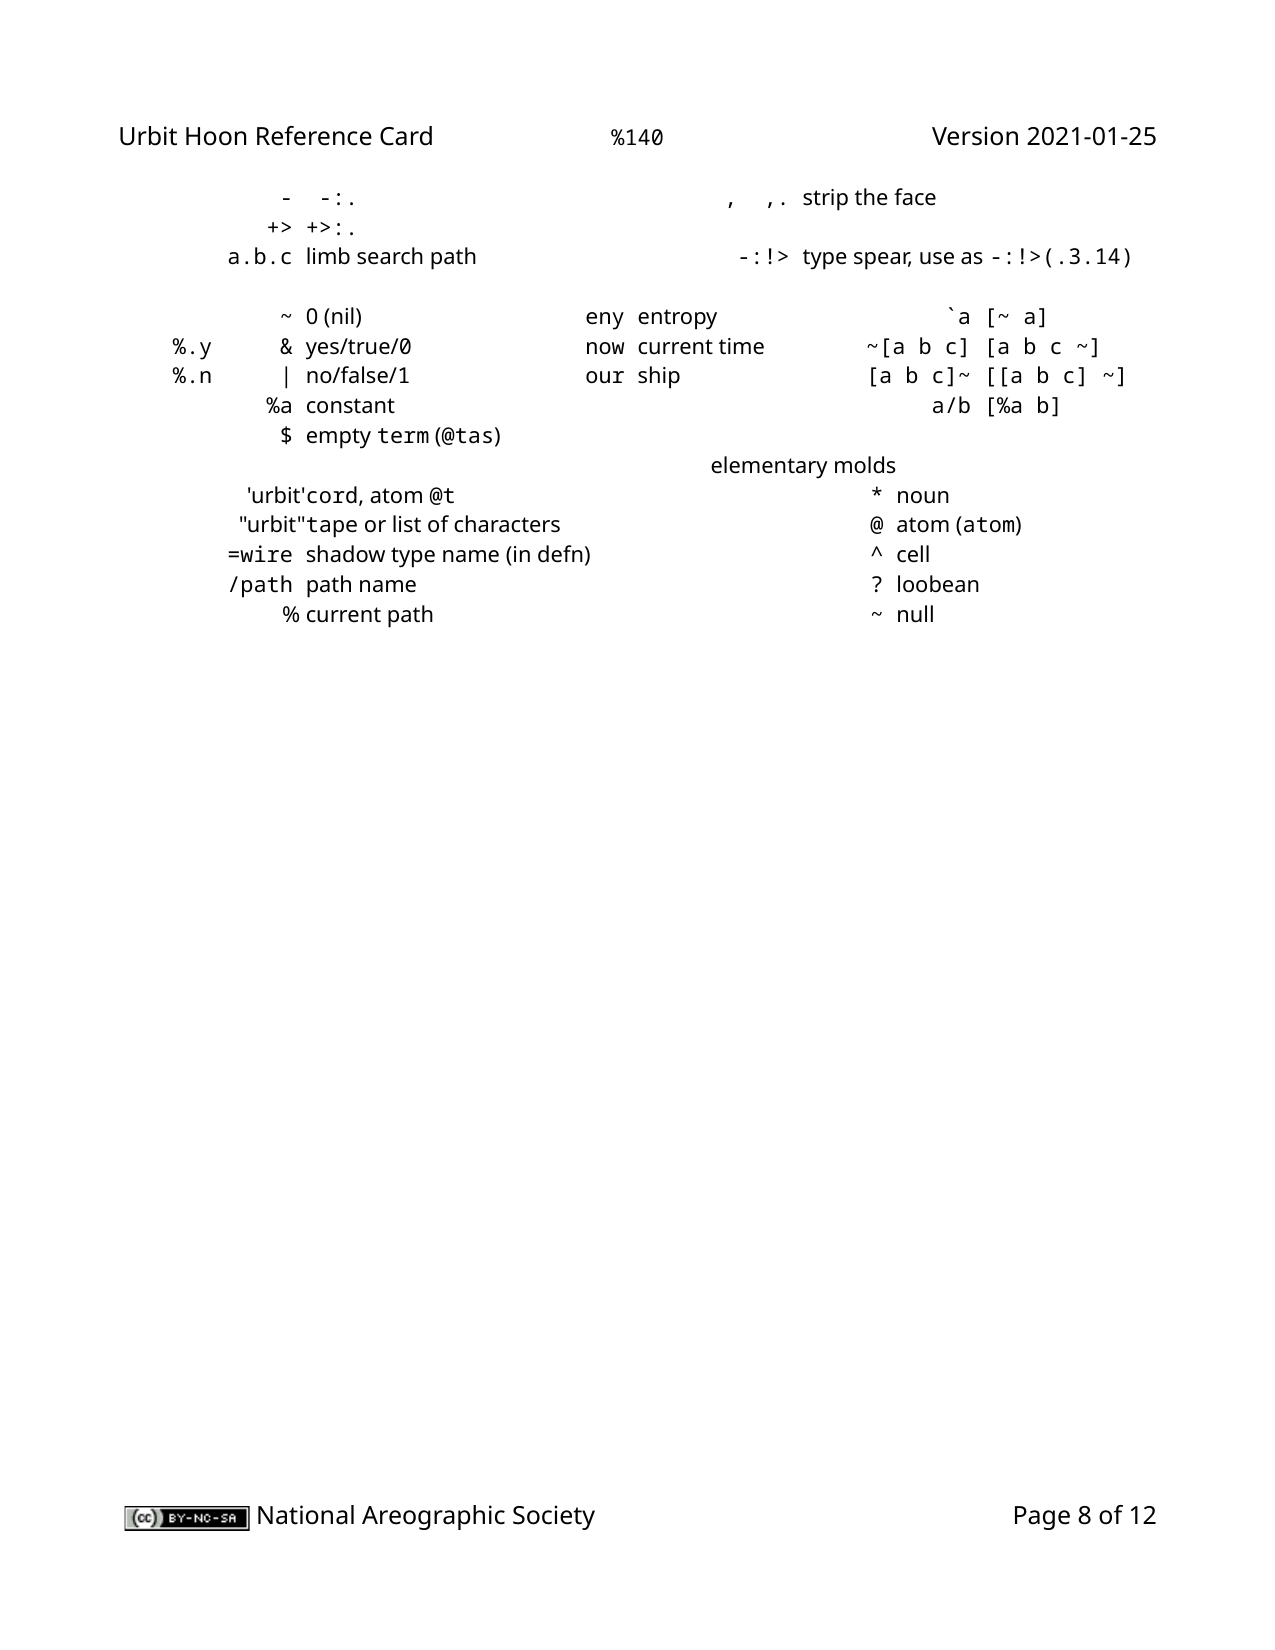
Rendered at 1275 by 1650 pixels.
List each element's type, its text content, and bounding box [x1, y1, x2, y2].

table_cell empty term (@tas) [306, 420, 637, 450]
table_cell now [464, 331, 637, 360]
table_cell `a [803, 301, 984, 331]
table_cell noun [896, 480, 1157, 509]
table_cell , ,. [638, 182, 802, 211]
table_cell @ [638, 509, 896, 539]
table_cell [984, 182, 1157, 211]
table_cell %.y [118, 331, 212, 360]
table_cell cord, atom @t [306, 480, 637, 509]
table_cell [803, 211, 1157, 241]
table_cell type spear, use as -:!>(.3.14) [803, 241, 1157, 271]
table_cell entropy [638, 301, 802, 331]
table_cell [896, 450, 1157, 479]
table_cell ~ [638, 599, 896, 628]
table_cell shadow type name (in defn) [306, 539, 637, 569]
table_cell [638, 271, 802, 301]
table_cell ~[a b c] [803, 331, 984, 360]
table_cell [306, 271, 464, 301]
table_cell - [118, 182, 306, 211]
table_cell a/b [803, 390, 984, 420]
table_cell [%a b] [984, 390, 1157, 420]
table_cell eny [464, 301, 637, 331]
table_cell ~ [118, 301, 306, 331]
table_cell no/false/1 [306, 360, 464, 390]
table_cell strip the face [803, 182, 984, 211]
table_cell [118, 450, 306, 479]
table_cell [638, 211, 802, 241]
table_cell =wire [118, 539, 306, 569]
table_cell elementary molds [638, 450, 896, 479]
table_cell %a [118, 390, 306, 420]
table_cell [803, 271, 984, 301]
table_cell /path [118, 569, 306, 599]
table_cell 0 (nil) [306, 301, 464, 331]
table_cell * [638, 480, 896, 509]
table_cell current time [638, 331, 802, 360]
table_cell [638, 390, 802, 420]
table_cell constant [306, 390, 464, 420]
table_cell ship [638, 360, 802, 390]
table_cell % [118, 599, 306, 628]
table_cell a.b.c [118, 241, 306, 271]
table_cell -:!> [638, 241, 802, 271]
table_cell atom (atom) [896, 509, 1157, 539]
table_cell loobean [896, 569, 1157, 599]
table_cell | [212, 360, 306, 390]
table_cell [118, 271, 306, 301]
table_cell [306, 450, 637, 479]
table_cell tape or list of characters [306, 509, 637, 539]
table_cell yes/true/0 [306, 331, 464, 360]
table_cell [~ a] [984, 301, 1157, 331]
table_cell $ [118, 420, 306, 450]
table_cell our [464, 360, 637, 390]
table_cell [464, 182, 637, 211]
table_cell cell [896, 539, 1157, 569]
table_cell [a b c]~ [803, 360, 984, 390]
table_cell [464, 211, 637, 241]
table_cell +> [118, 211, 306, 241]
table_cell 'urbit' [118, 480, 306, 509]
table_cell null [896, 599, 1157, 628]
table_cell -:. [306, 182, 464, 211]
table_cell "urbit" [118, 509, 306, 539]
table_cell path name [306, 569, 637, 599]
table_cell current path [306, 599, 637, 628]
table_cell ? [638, 569, 896, 599]
table_cell [896, 420, 1157, 450]
table_cell [a b c ~] [984, 331, 1157, 360]
picture [124, 1506, 250, 1531]
table_cell %.n [118, 360, 212, 390]
table_cell [464, 390, 637, 420]
table_cell +>:. [306, 211, 464, 241]
table_cell [984, 271, 1157, 301]
table_cell [[a b c] ~] [984, 360, 1157, 390]
table_cell & [212, 331, 306, 360]
table_cell limb search path [306, 241, 637, 271]
table_cell [464, 271, 637, 301]
table_cell [638, 420, 896, 450]
table_cell ^ [638, 539, 896, 569]
